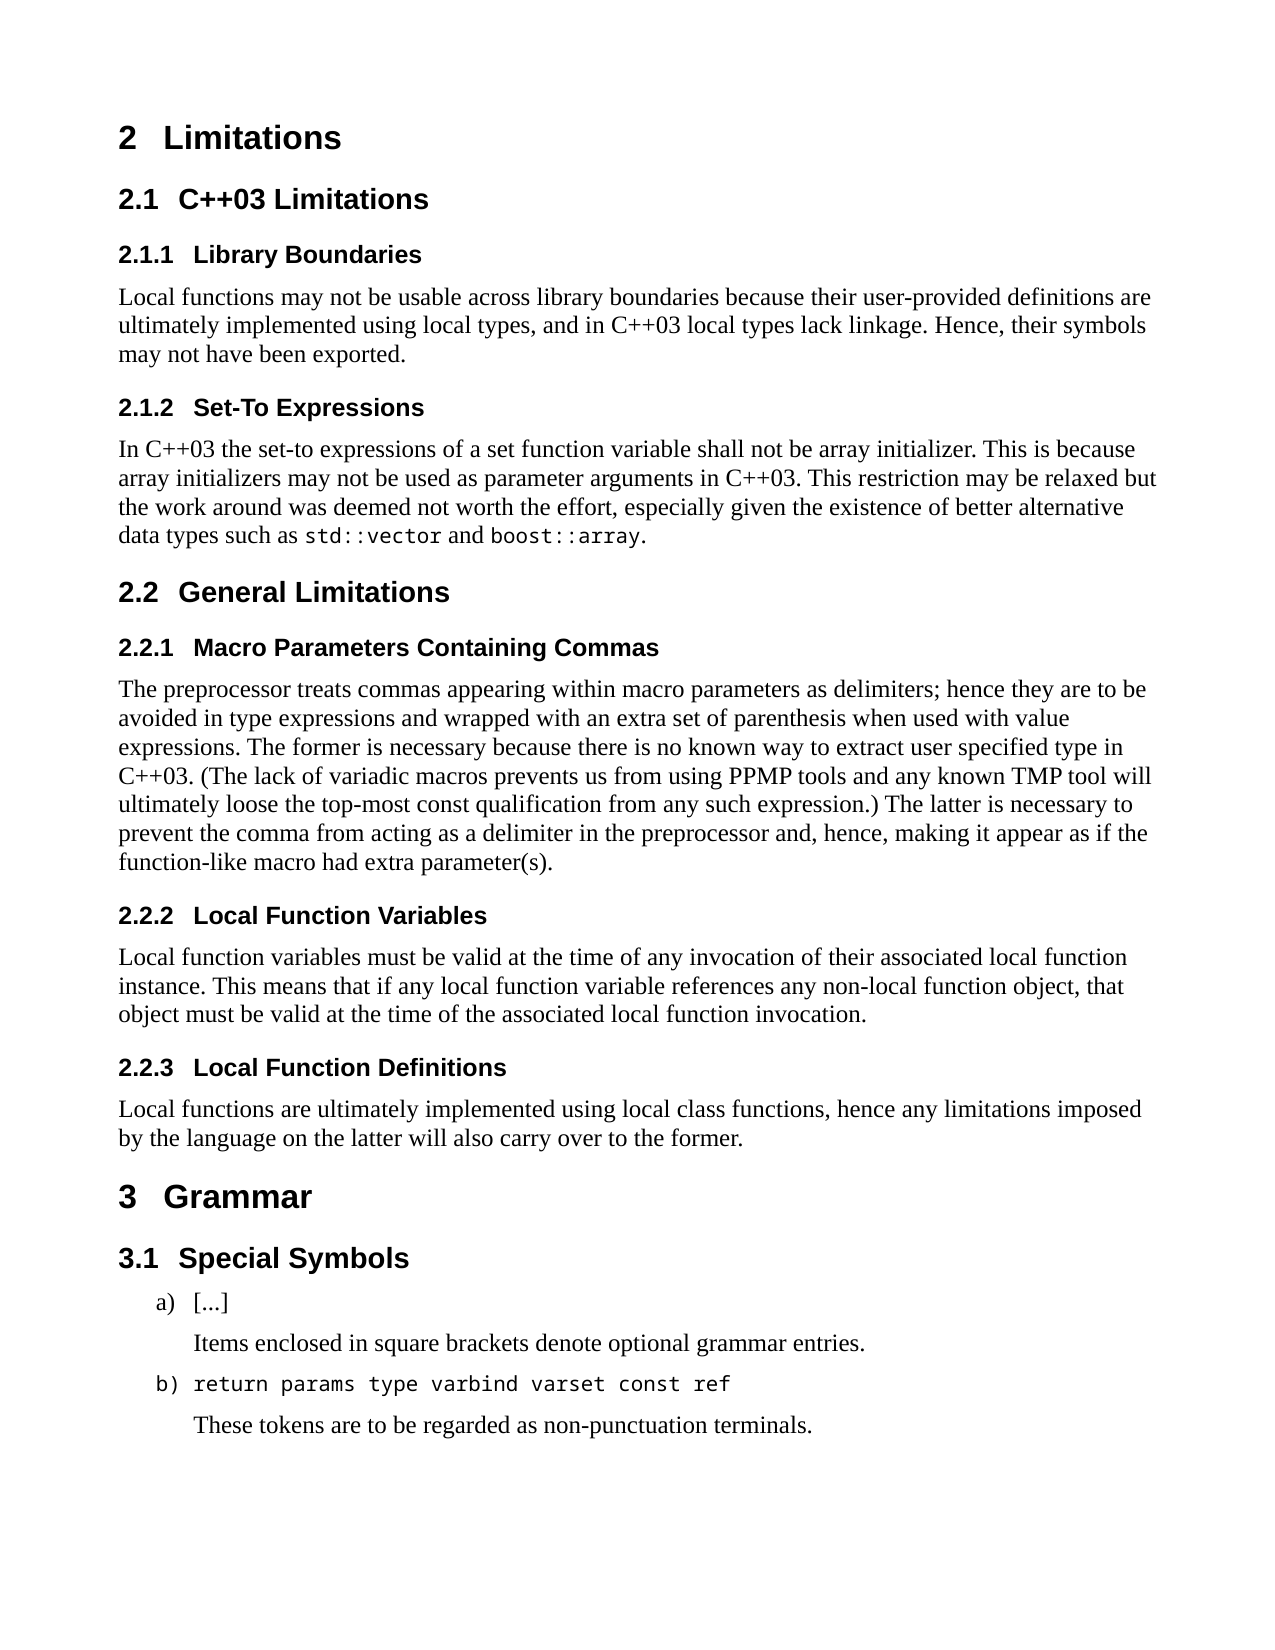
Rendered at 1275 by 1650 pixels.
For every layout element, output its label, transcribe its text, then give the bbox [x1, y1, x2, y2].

subtitle General Limitations [118, 575, 1157, 608]
subtitle Special Symbols [118, 1241, 1157, 1274]
subtitle Library Boundaries [118, 240, 1157, 269]
list These tokens are to be regarded as non-punctuation terminals. [156, 1410, 1157, 1439]
text Local functions are ultimately implemented using local class functions, hence any limitations imposed by the language on the latter will also carry over to the former. [118, 1094, 1157, 1152]
subtitle Local Function Variables [118, 901, 1157, 929]
list return params type varbind varset const ref [156, 1369, 1157, 1398]
subtitle Limitations [118, 118, 1157, 157]
text Local functions may not be usable across library boundaries because their user-provided definitions are ultimately implemented using local types, and in C++03 local types lack linkage. Hence, their symbols may not have been exported. [118, 282, 1157, 368]
text Local function variables must be valid at the time of any invocation of their associated local function instance. This means that if any local function variable references any non-local function object, that object must be valid at the time of the associated local function invocation. [118, 942, 1157, 1028]
text In C++03 the set-to expressions of a set function variable shall not be array initializer. This is because array initializers may not be used as parameter arguments in C++03. This restriction may be relaxed but the work around was deemed not worth the effort, especially given the existence of better alternative data types such as std::vector and boost::array. [118, 434, 1157, 550]
subtitle C++03 Limitations [118, 182, 1157, 215]
subtitle Macro Parameters Containing Commas [118, 633, 1157, 662]
subtitle Set-To Expressions [118, 393, 1157, 422]
list Items enclosed in square brackets denote optional grammar entries. [156, 1328, 1157, 1357]
list [...] [156, 1287, 1157, 1316]
subtitle Grammar [118, 1177, 1157, 1216]
text The preprocessor treats commas appearing within macro parameters as delimiters; hence they are to be avoided in type expressions and wrapped with an extra set of parenthesis when used with value expressions. The former is necessary because there is no known way to extract user specified type in C++03. (The lack of variadic macros prevents us from using PPMP tools and any known TMP tool will ultimately loose the top-most const qualification from any such expression.) The latter is necessary to prevent the comma from acting as a delimiter in the preprocessor and, hence, making it appear as if the function-like macro had extra parameter(s). [118, 674, 1157, 876]
subtitle Local Function Definitions [118, 1053, 1157, 1082]
